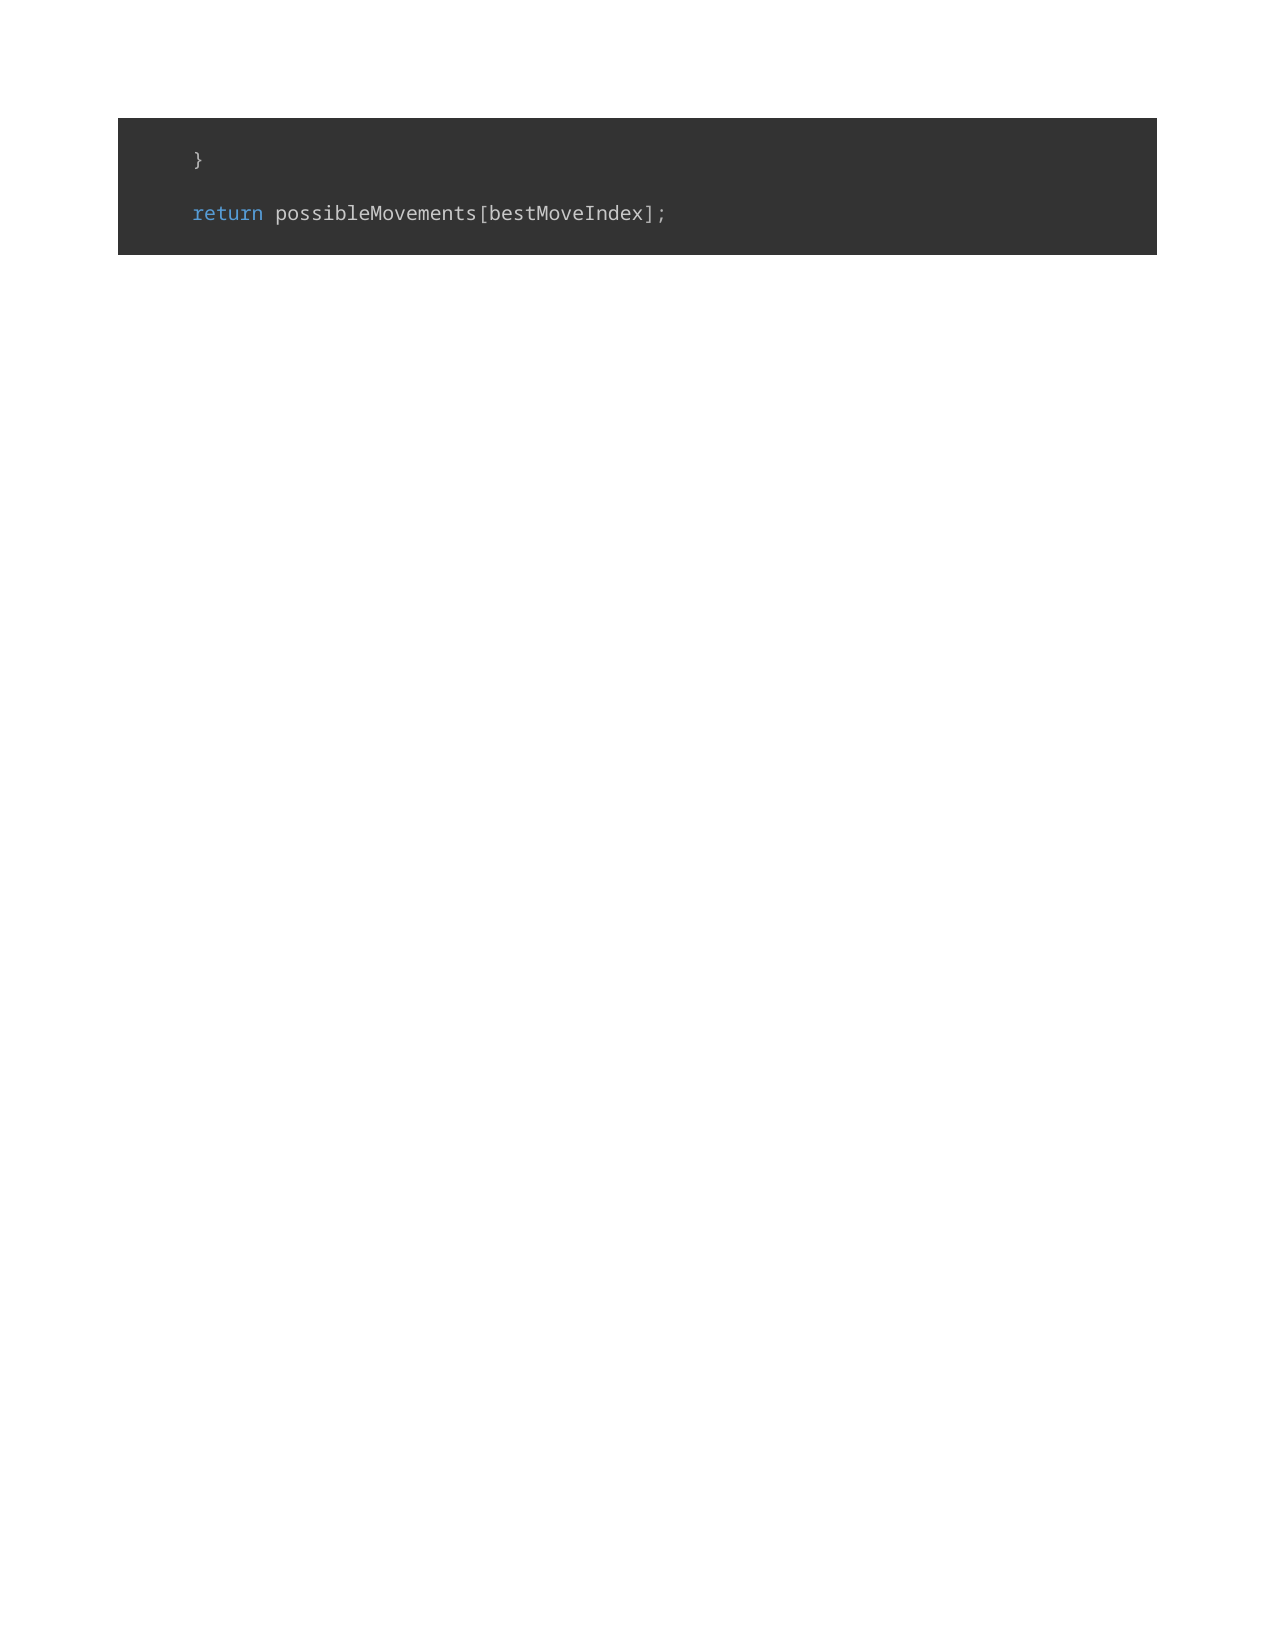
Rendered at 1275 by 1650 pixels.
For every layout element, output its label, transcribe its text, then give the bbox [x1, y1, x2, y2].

text } [118, 145, 1157, 172]
text return possibleMovements[bestMoveIndex]; [118, 199, 1157, 226]
